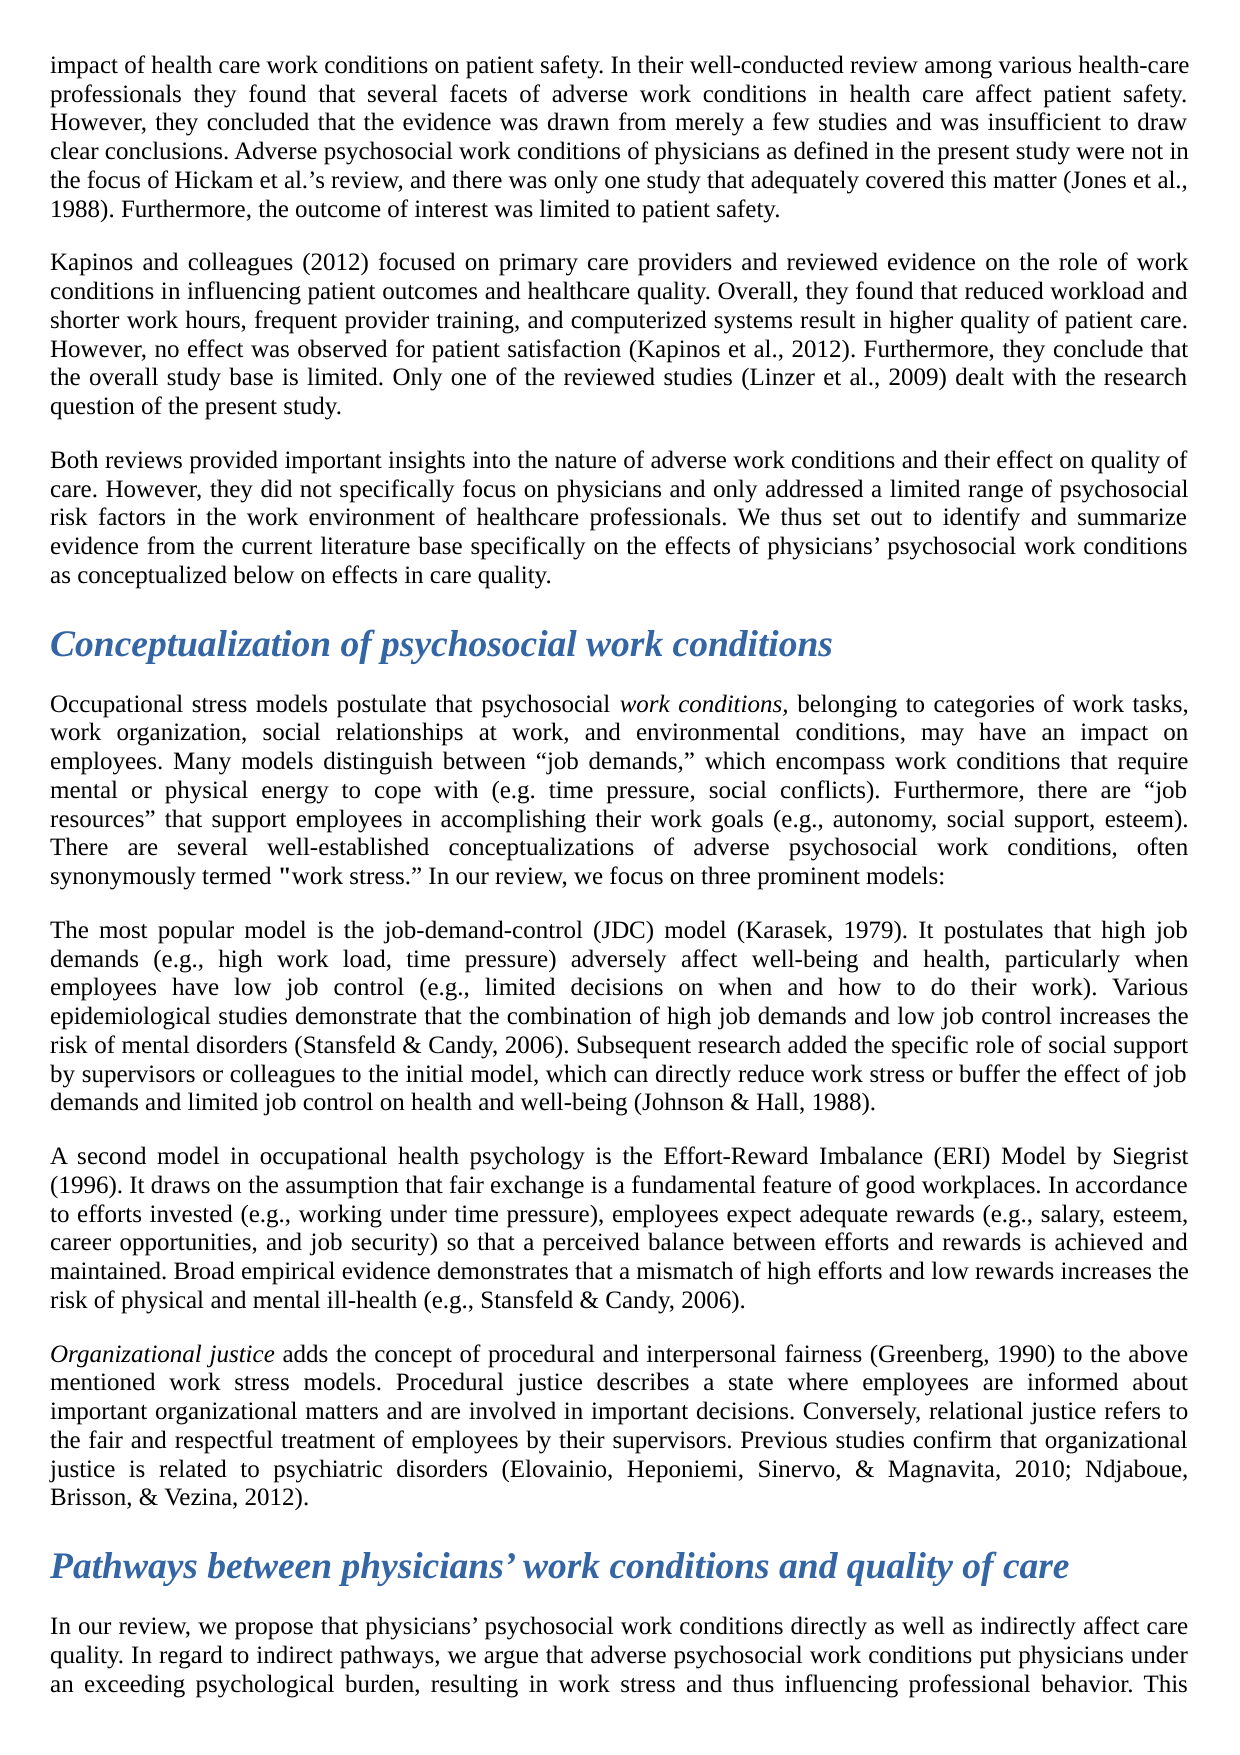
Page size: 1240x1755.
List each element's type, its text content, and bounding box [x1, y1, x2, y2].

subtitle Pathways between physicians’ work conditions and quality of care [50, 1549, 1131, 1586]
text A second model in occupational health psychology is the Effort-Reward Imbalance (ERI) Model by Siegrist (1996). It draws on the assumption that fair exchange is a fundamental feature of good workplaces. In accordance to efforts invested (e.g., working under time pressure), employees expect adequate rewards (e.g., salary, esteem, career opportunities, and job security) so that a perceived balance between efforts and rewards is achieved and maintained. Broad empirical evidence demonstrates that a mismatch of high efforts and low rewards increases the risk of physical and mental ill-health (e.g., Stansfeld & Candy, 2006). [50, 1141, 1189, 1314]
text Occupational stress models postulate that psychosocial work conditions, belonging to categories of work tasks, work organization, social relationships at work, and environmental conditions, may have an impact on employees. Many models distinguish between “job demands,” which encompass work conditions that require mental or physical energy to cope with (e.g. time pressure, social conflicts). Furthermore, there are “job resources” that support employees in accomplishing their work goals (e.g., autonomy, social support, esteem). There are several well-established conceptualizations of adverse psychosocial work conditions, often synonymously termed "work stress.” In our review, we focus on three prominent models: [50, 689, 1189, 890]
text Kapinos and colleagues (2012) focused on primary care providers and reviewed evidence on the role of work conditions in influencing patient outcomes and healthcare quality. Overall, they found that reduced workload and shorter work hours, frequent provider training, and computerized systems result in higher quality of patient care. However, no effect was observed for patient satisfaction (Kapinos et al., 2012). Furthermore, they conclude that the overall study base is limited. Only one of the reviewed studies (Linzer et al., 2009) dealt with the research question of the present study. [50, 247, 1189, 420]
text impact of health care work conditions on patient safety. In their well-conducted review among various health-care professionals they found that several facets of adverse work conditions in health care affect patient safety. However, they concluded that the evidence was drawn from merely a few studies and was insufficient to draw clear conclusions. Adverse psychosocial work conditions of physicians as defined in the present study were not in the focus of Hickam et al.’s review, and there was only one study that adequately covered this matter (Jones et al., 1988). Furthermore, the outcome of interest was limited to patient safety. [50, 50, 1189, 222]
text In our review, we propose that physicians’ psychosocial work conditions directly as well as indirectly affect care quality. In regard to indirect pathways, we argue that adverse psychosocial work conditions put physicians under an exceeding psychological burden, resulting in work stress and thus influencing professional behavior. This [50, 1611, 1189, 1697]
text Organizational justice adds the concept of procedural and interpersonal fairness (Greenberg, 1990) to the above mentioned work stress models. Procedural justice describes a state where employees are informed about important organizational matters and are involved in important decisions. Conversely, relational justice refers to the fair and respectful treatment of employees by their supervisors. Previous studies confirm that organizational justice is related to psychiatric disorders (Elovainio, Heponiemi, Sinervo, & Magnavita, 2010; Ndjaboue, Brisson, & Vezina, 2012). [50, 1339, 1189, 1511]
text Both reviews provided important insights into the nature of adverse work conditions and their effect on quality of care. However, they did not specifically focus on physicians and only addressed a limited range of psychosocial risk factors in the work environment of healthcare professionals. We thus set out to identify and summarize evidence from the current literature base specifically on the effects of physicians’ psychosocial work conditions as conceptualized below on effects in care quality. [50, 445, 1189, 589]
text The most popular model is the job-demand-control (JDC) model (Karasek, 1979). It postulates that high job demands (e.g., high work load, time pressure) adversely affect well-being and health, particularly when employees have low job control (e.g., limited decisions on when and how to do their work). Various epidemiological studies demonstrate that the combination of high job demands and low job control increases the risk of mental disorders (Stansfeld & Candy, 2006). Subsequent research added the specific role of social support by supervisors or colleagues to the initial model, which can directly reduce work stress or buffer the effect of job demands and limited job control on health and well-being (Johnson & Hall, 1988). [50, 915, 1189, 1116]
subtitle Conceptualization of psychosocial work conditions [50, 626, 1131, 664]
